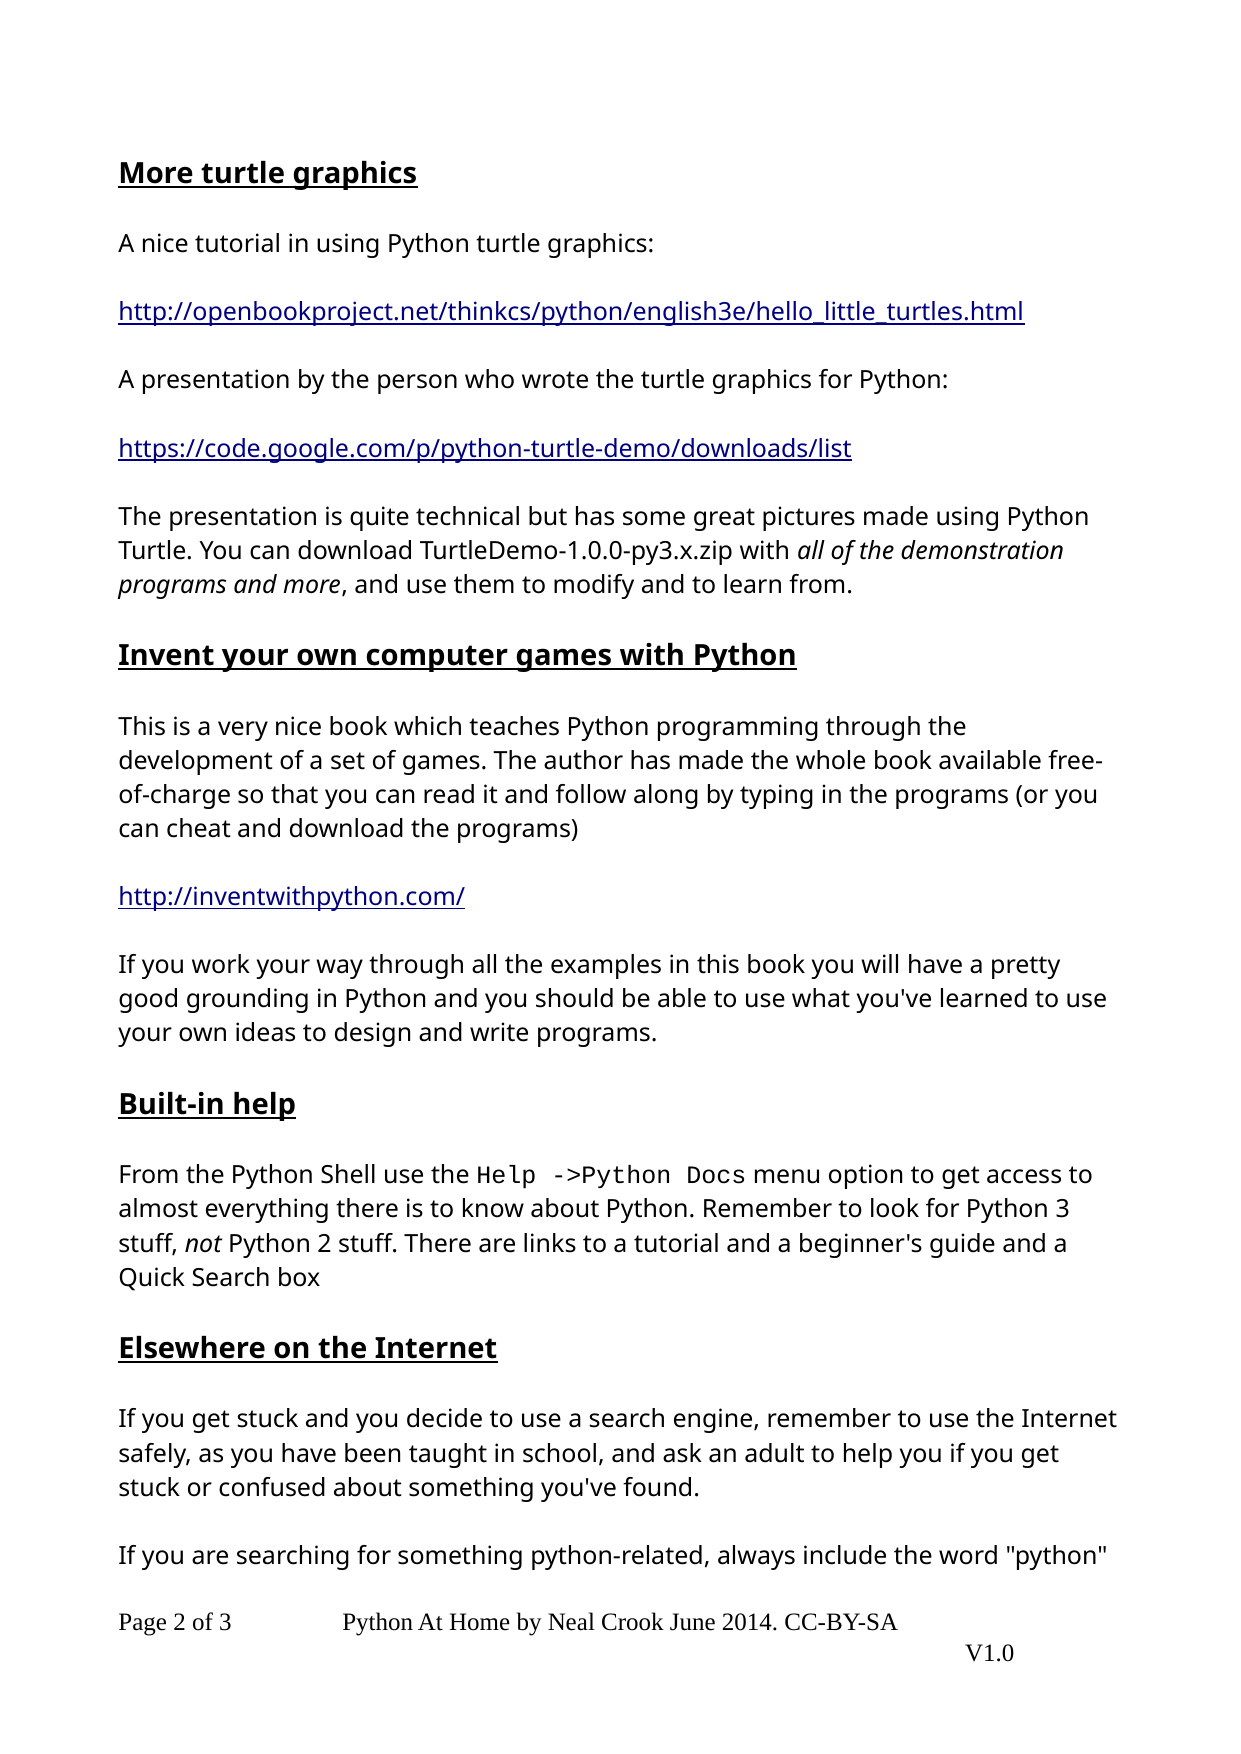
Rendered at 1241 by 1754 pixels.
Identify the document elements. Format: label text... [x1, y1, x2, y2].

text If you are searching for something python-related, always include the word "python" [118, 1537, 1122, 1571]
text http://inventwithpython.com/ [118, 879, 1122, 913]
text The presentation is quite technical but has some great pictures made using Python Turtle. You can download TurtleDemo-1.0.0-py3.x.zip with all of the demonstration programs and more, and use them to modify and to learn from. [118, 498, 1122, 601]
text More turtle graphics [118, 152, 1122, 192]
text Built-in help [118, 1083, 1122, 1123]
text http://openbookproject.net/thinkcs/python/english3e/hello_little_turtles.html [118, 294, 1122, 328]
text Invent your own computer games with Python [118, 635, 1122, 674]
text This is a very nice book which teaches Python programming through the development of a set of games. The author has made the whole book available free-of-charge so that you can read it and follow along by typing in the programs (or you can cheat and download the programs) [118, 708, 1122, 845]
text If you get stuck and you decide to use a search engine, remember to use the Internet safely, as you have been taught in school, and ask an adult to help you if you get stuck or confused about something you've found. [118, 1401, 1122, 1503]
text If you work your way through all the examples in this book you will have a pretty good grounding in Python and you should be able to use what you've learned to use your own ideas to design and write programs. [118, 947, 1122, 1049]
text From the Python Shell use the Help ->Python Docs menu option to get access to almost everything there is to know about Python. Remember to look for Python 3 stuff, not Python 2 stuff. There are links to a tutorial and a beginner's guide and a Quick Search box [118, 1157, 1122, 1293]
text A nice tutorial in using Python turtle graphics: [118, 226, 1122, 260]
text https://code.google.com/p/python-turtle-demo/downloads/list [118, 430, 1122, 464]
text Elsewhere on the Internet [118, 1327, 1122, 1367]
text A presentation by the person who wrote the turtle graphics for Python: [118, 362, 1122, 396]
